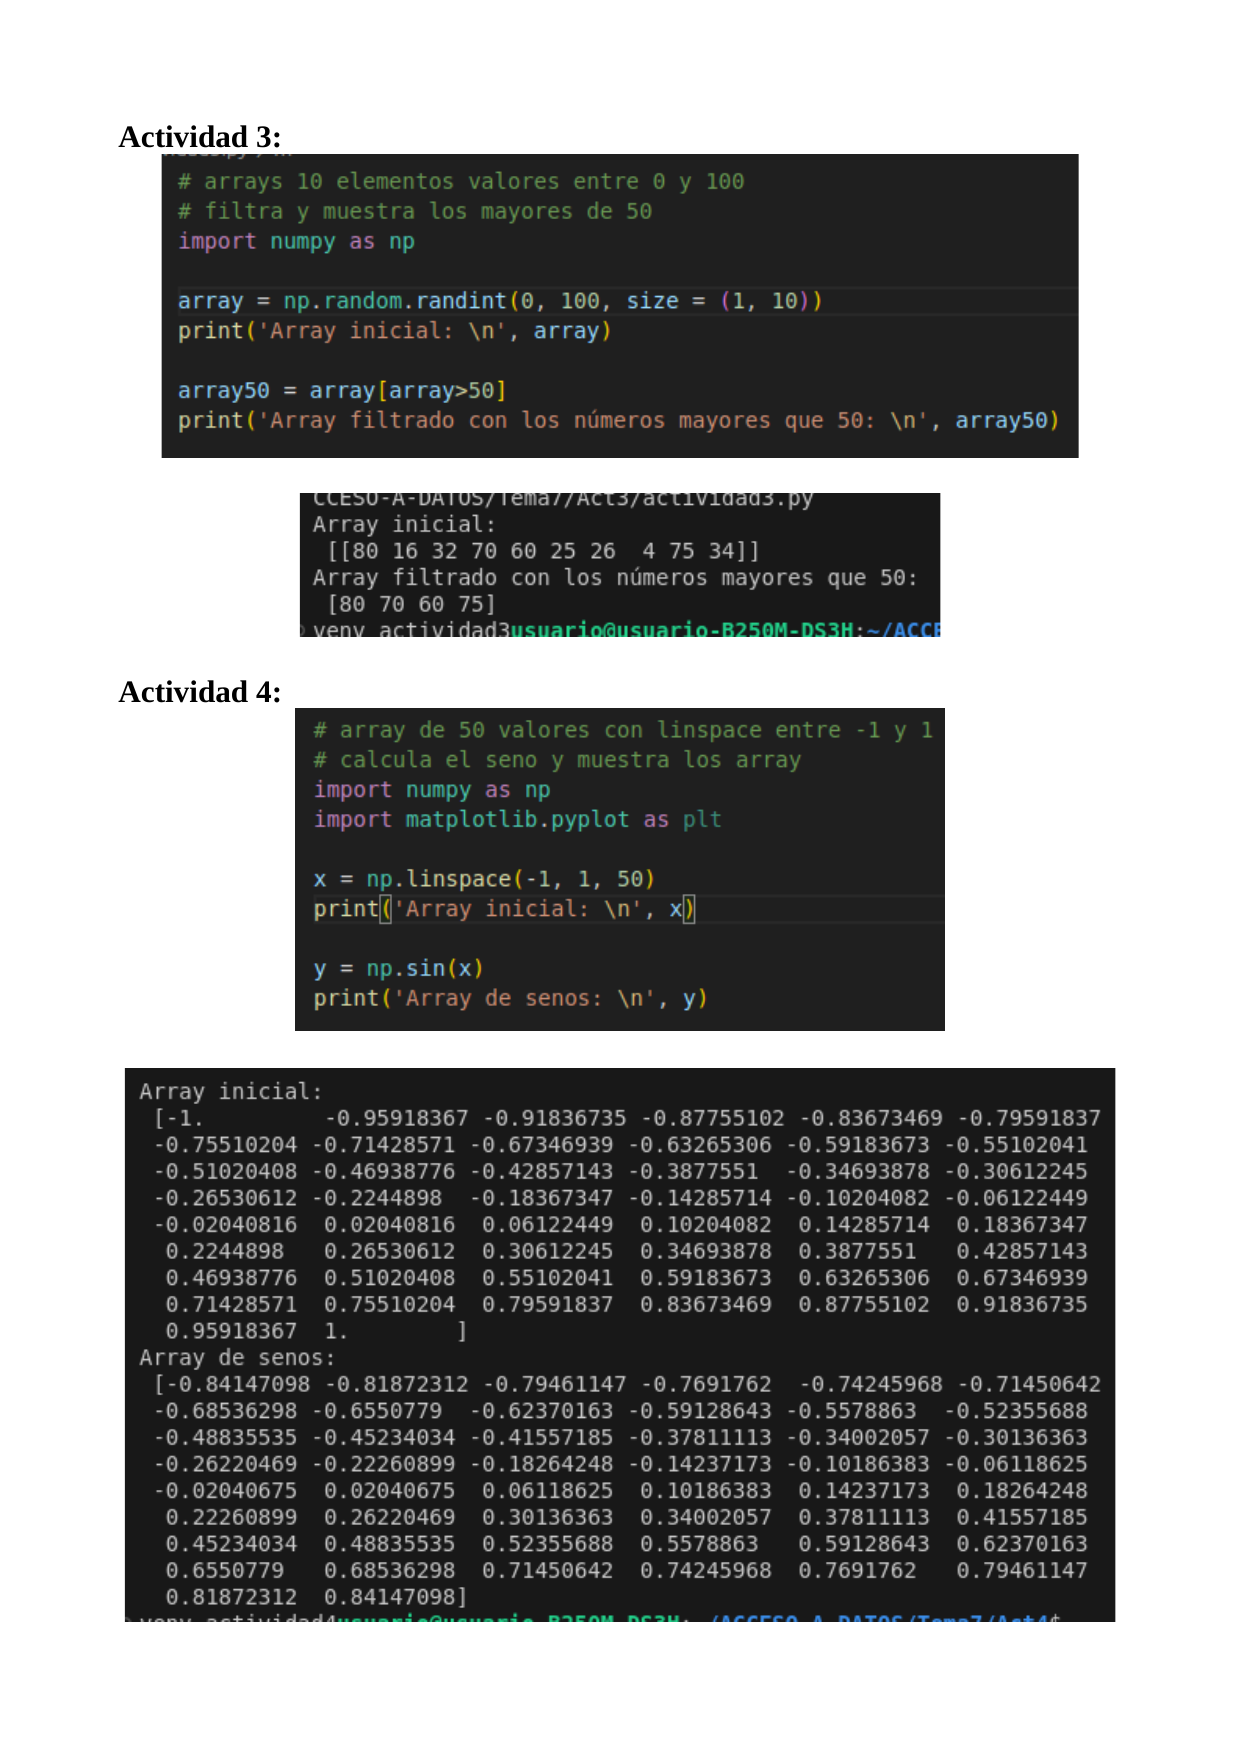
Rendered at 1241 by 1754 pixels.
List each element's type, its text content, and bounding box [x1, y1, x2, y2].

picture [124, 1068, 1116, 1622]
picture [295, 708, 945, 1031]
picture [161, 154, 1079, 458]
text Actividad 3: [118, 118, 1122, 154]
text Actividad 4: [118, 673, 1122, 709]
picture [299, 493, 941, 637]
